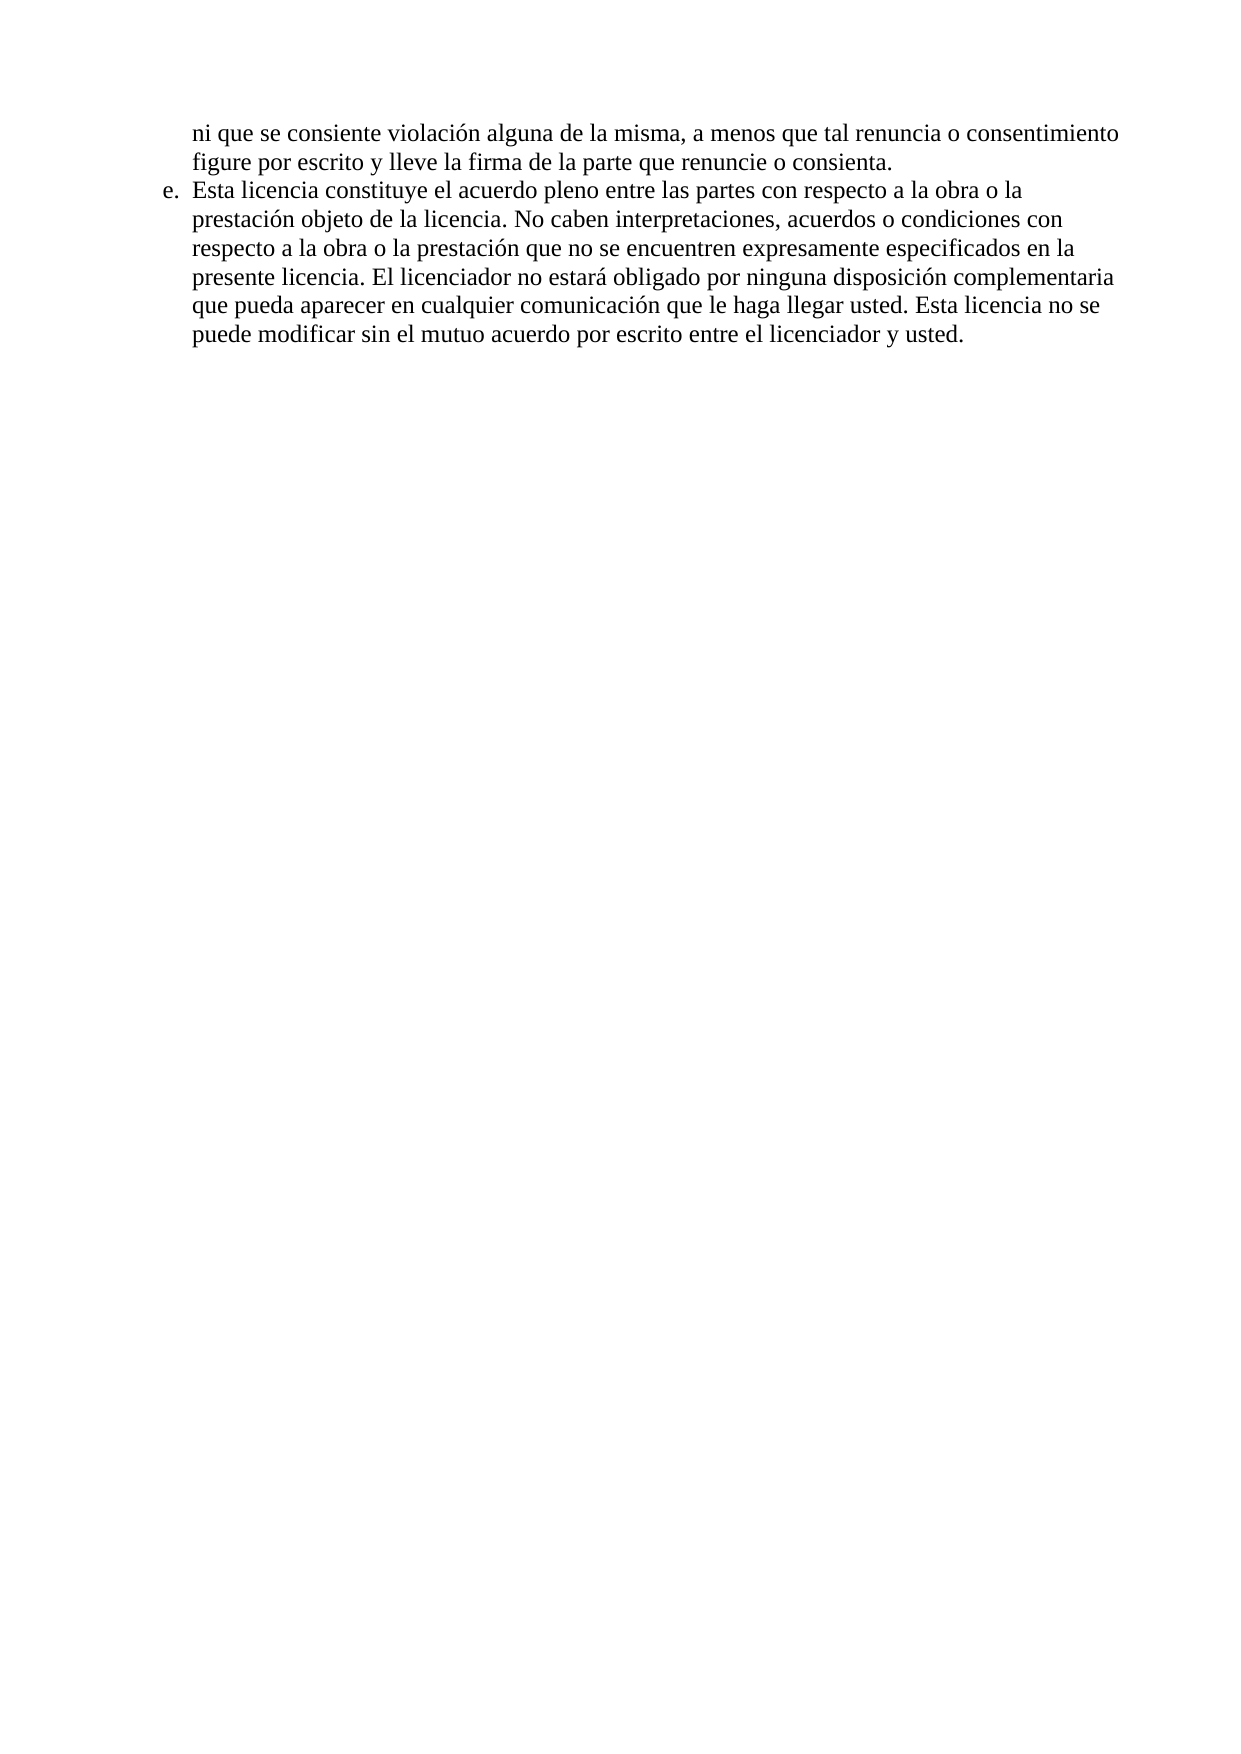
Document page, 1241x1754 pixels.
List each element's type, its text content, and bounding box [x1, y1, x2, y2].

list ni que se consiente violación alguna de la misma, a menos que tal renuncia o consentimiento figure por escrito y lleve la firma de la parte que renuncie o consienta. [162, 118, 1122, 176]
list Esta licencia constituye el acuerdo pleno entre las partes con respecto a la obra o la prestación objeto de la licencia. No caben interpretaciones, acuerdos o condiciones con respecto a la obra o la prestación que no se encuentren expresamente especificados en la presente licencia. El licenciador no estará obligado por ninguna disposición complementaria que pueda aparecer en cualquier comunicación que le haga llegar usted. Esta licencia no se puede modificar sin el mutuo acuerdo por escrito entre el licenciador y usted. [162, 176, 1122, 348]
